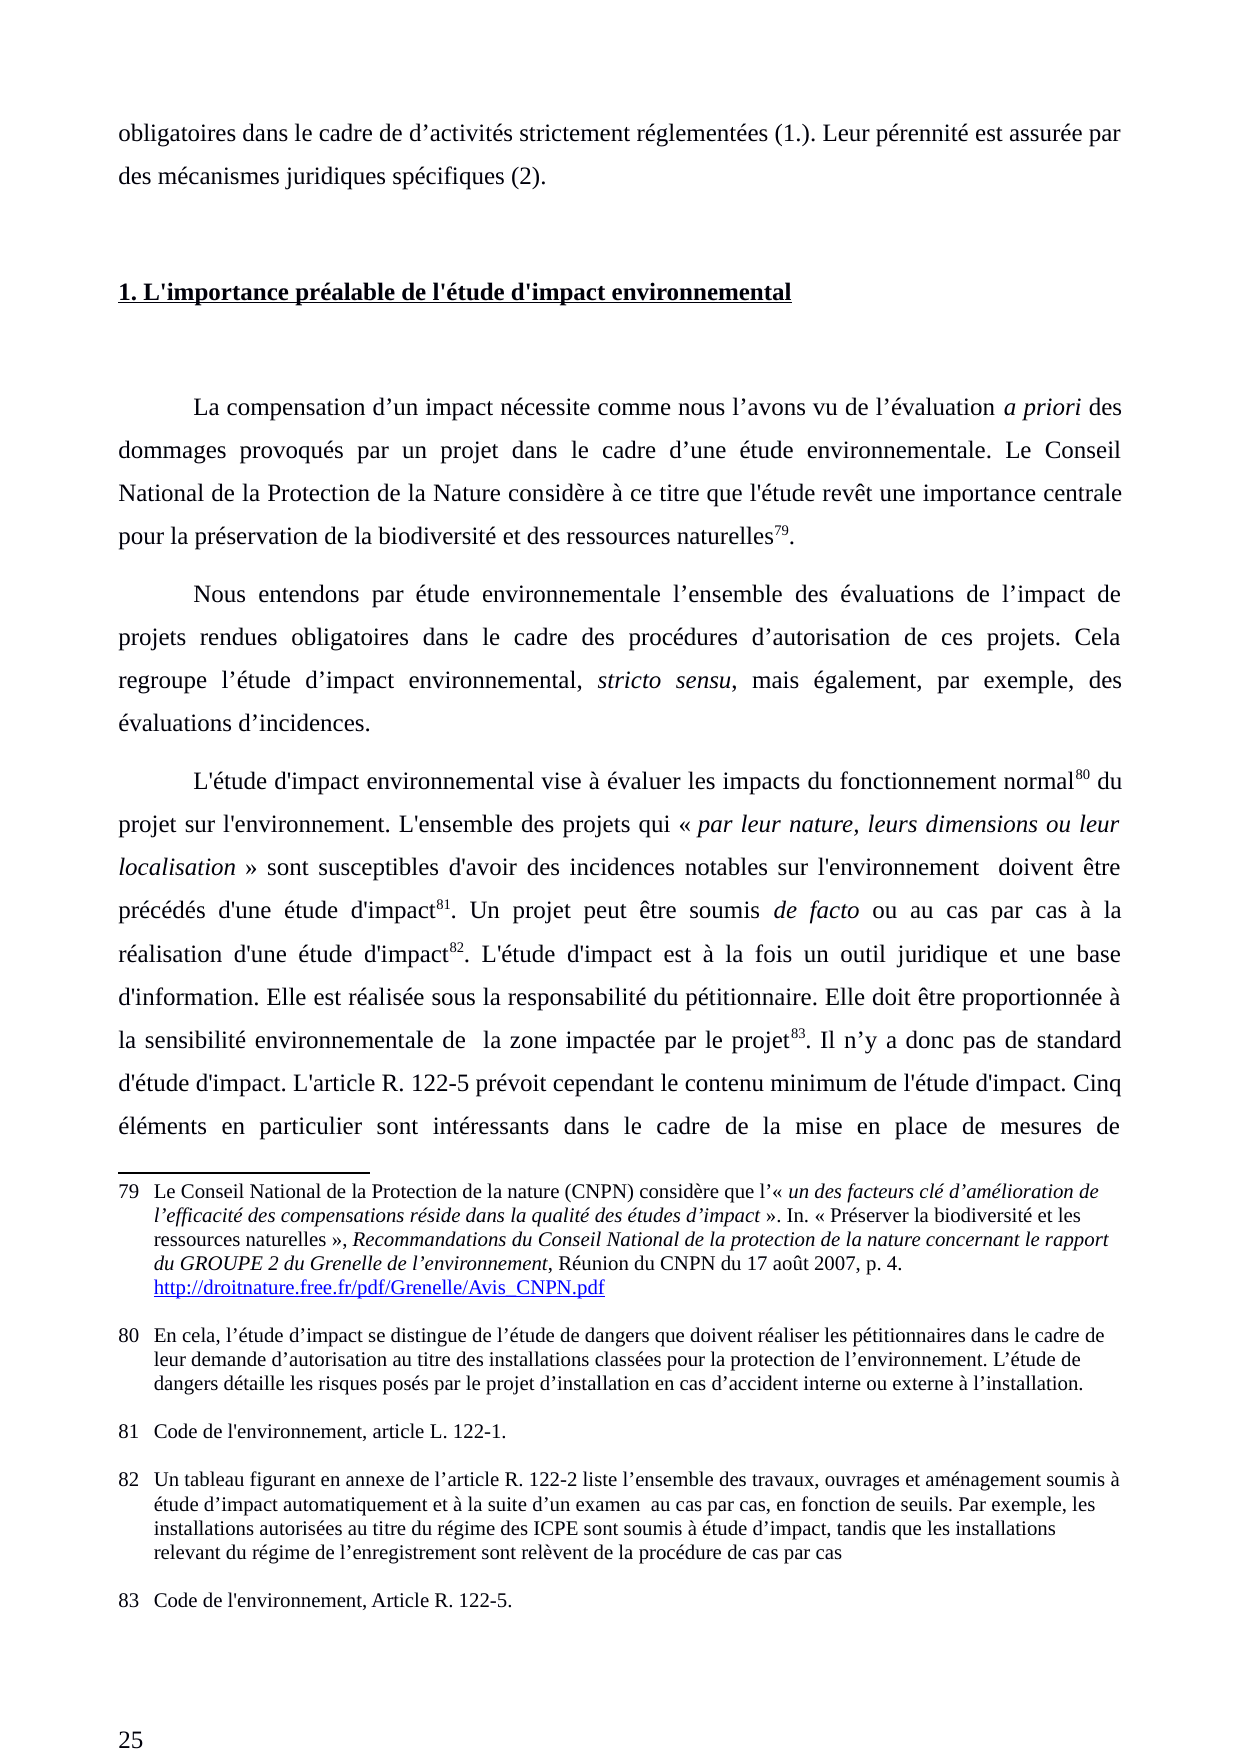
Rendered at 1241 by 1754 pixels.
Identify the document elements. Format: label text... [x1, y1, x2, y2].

text L'étude d'impact environnemental vise à évaluer les impacts du fonctionnement normal du projet sur l'environnement. L'ensemble des projets qui « par leur nature, leurs dimensions ou leur localisation » sont susceptibles d'avoir des incidences notables sur l'environnement doivent être précédés d'une étude d'impact. Un projet peut être soumis de facto ou au cas par cas à la réalisation d'une étude d'impact. L'étude d'impact est à la fois un outil juridique et une base d'information. Elle est réalisée sous la responsabilité du pétitionnaire. Elle doit être proportionnée à la sensibilité environnementale de la zone impactée par le projet. Il n’y a donc pas de standard d'étude d'impact. L'article R. 122-5 prévoit cependant le contenu minimum de l'étude d'impact. Cinq éléments en particulier sont intéressants dans le cadre de la mise en place de mesures de [118, 766, 1122, 1140]
text La compensation d’un impact nécessite comme nous l’avons vu de l’évaluation a priori des dommages provoqués par un projet dans le cadre d’une étude environnementale. Le Conseil National de la Protection de la Nature considère à ce titre que l'étude revêt une importance centrale pour la préservation de la biodiversité et des ressources naturelles. [118, 392, 1122, 550]
text Le Conseil National de la Protection de la nature (CNPN) considère que l’« un des facteurs clé d’amélioration de l’efficacité des compensations réside dans la qualité des études d’impact ». In. « Préserver la biodiversité et les ressources naturelles », Recommandations du Conseil National de la protection de la nature concernant le rapport du GROUPE 2 du Grenelle de l’environnement, Réunion du CNPN du 17 août 2007, p. 4. http://droitnature.free.fr/pdf/Grenelle/Avis_CNPN.pdf [118, 1179, 1122, 1299]
text En cela, l’étude d’impact se distingue de l’étude de dangers que doivent réaliser les pétitionnaires dans le cadre de leur demande d’autorisation au titre des installations classées pour la protection de l’environnement. L’étude de dangers détaille les risques posés par le projet d’installation en cas d’accident interne ou externe à l’installation. [118, 1323, 1122, 1395]
text 1. L'importance préalable de l'étude d'impact environnemental [118, 277, 1122, 305]
text Un tableau figurant en annexe de l’article R. 122-2 liste l’ensemble des travaux, ouvrages et aménagement soumis à étude d’impact automatiquement et à la suite d’un examen au cas par cas, en fonction de seuils. Par exemple, les installations autorisées au titre du régime des ICPE sont soumis à étude d’impact, tandis que les installations relevant du régime de l’enregistrement sont relèvent de la procédure de cas par cas [118, 1467, 1122, 1564]
text Code de l'environnement, article L. 122-1. [118, 1419, 1122, 1443]
text Nous entendons par étude environnementale l’ensemble des évaluations de l’impact de projets rendues obligatoires dans le cadre des procédures d’autorisation de ces projets. Cela regroupe l’étude d’impact environnemental, stricto sensu, mais également, par exemple, des évaluations d’incidences. [118, 579, 1122, 737]
text Code de l'environnement, Article R. 122-5. [118, 1588, 1122, 1612]
text obligatoires dans le cadre de d’activités strictement réglementées (1.). Leur pérennité est assurée par des mécanismes juridiques spécifiques (2). [118, 118, 1122, 190]
